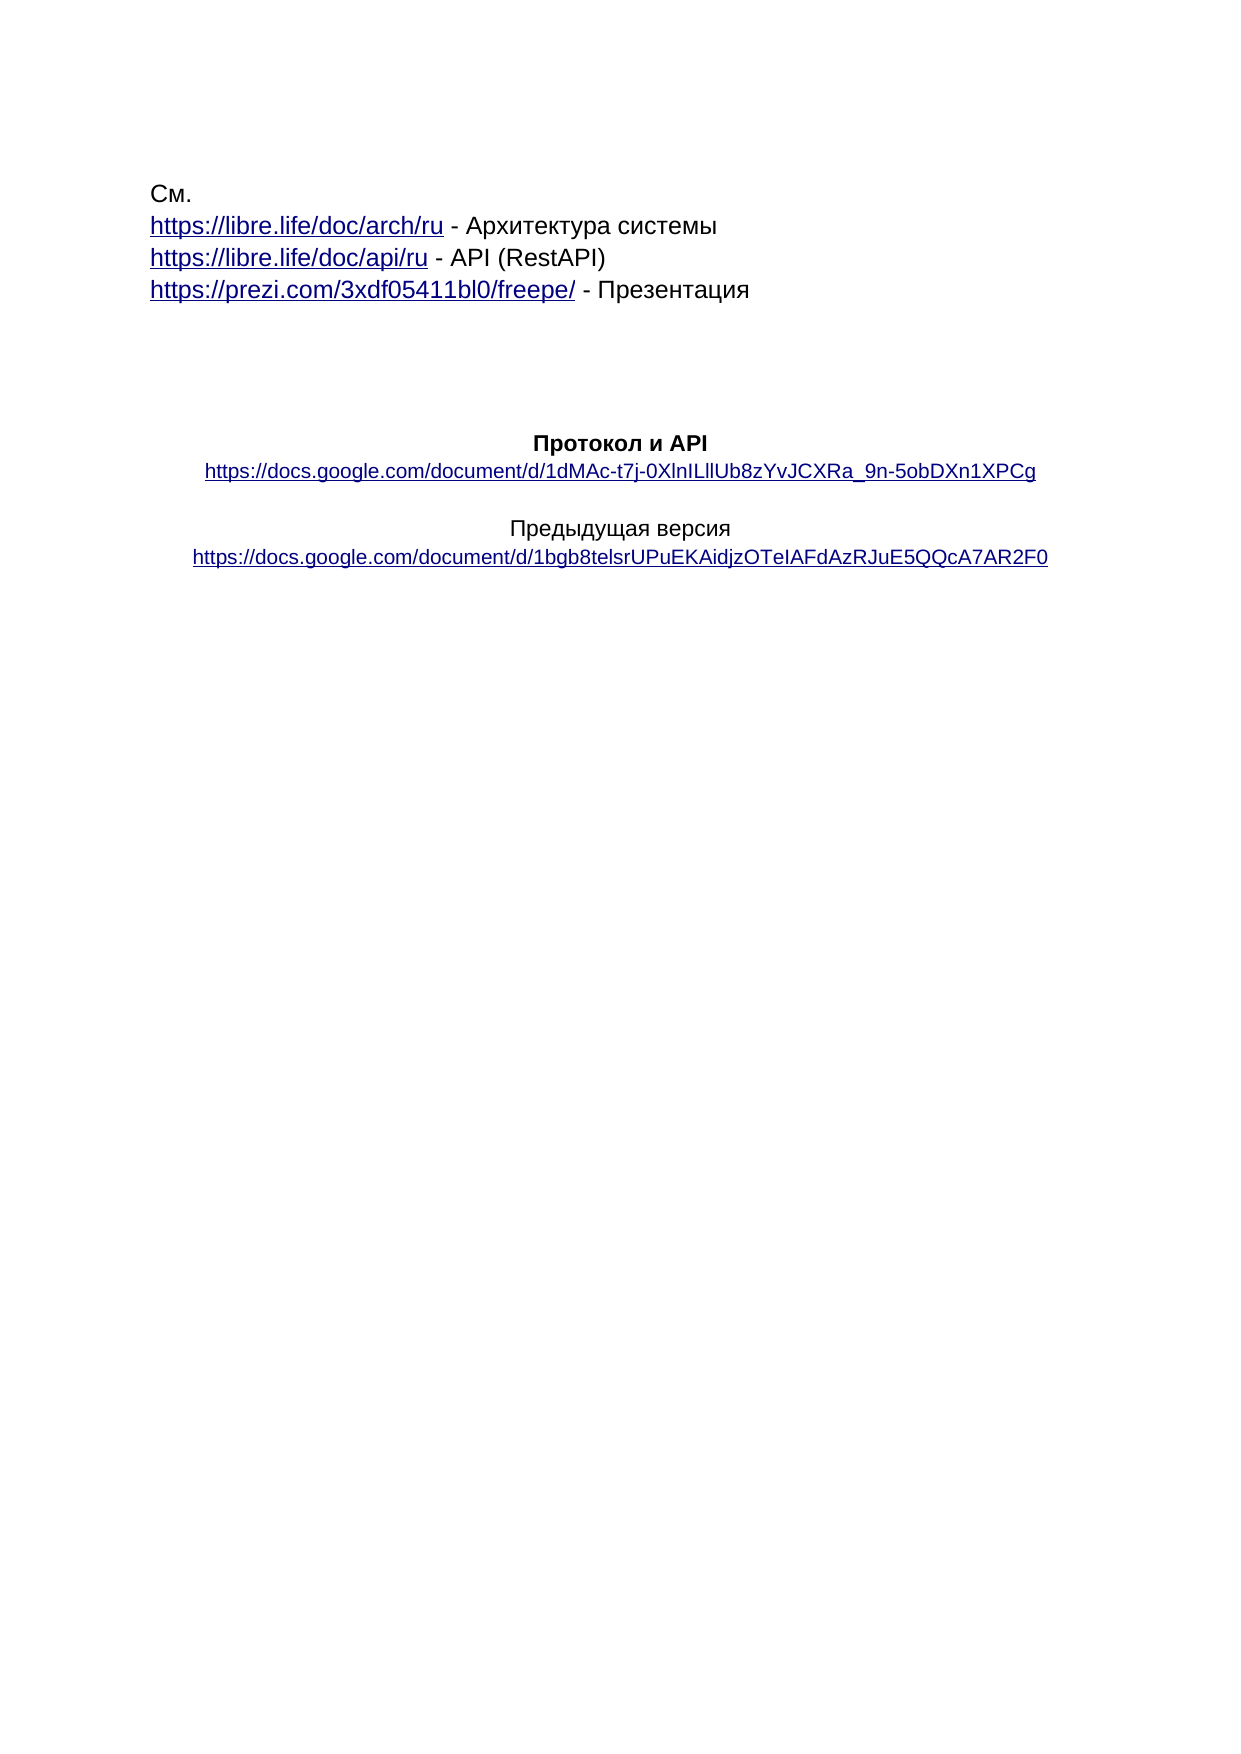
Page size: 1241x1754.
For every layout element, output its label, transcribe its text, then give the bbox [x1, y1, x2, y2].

text https://docs.google.com/document/d/1bgb8telsrUPuEKAidjzOTeIAFdAzRJuE5QQcA7AR2F0 [150, 545, 1091, 569]
text https://libre.life/doc/arch/ru - Архитектура системы [150, 211, 1091, 239]
text Предыдущая версия [150, 516, 1091, 542]
text https://libre.life/doc/api/ru - API (RestAPI) [150, 243, 1091, 271]
text См. [150, 179, 1091, 207]
text Протокол и API [150, 431, 1091, 456]
text https://docs.google.com/document/d/1dMAc-t7j-0XlnILllUb8zYvJCXRa_9n-5obDXn1XPCg [150, 460, 1091, 483]
text https://prezi.com/3xdf05411bl0/freepe/ - Презентация [150, 276, 1091, 303]
